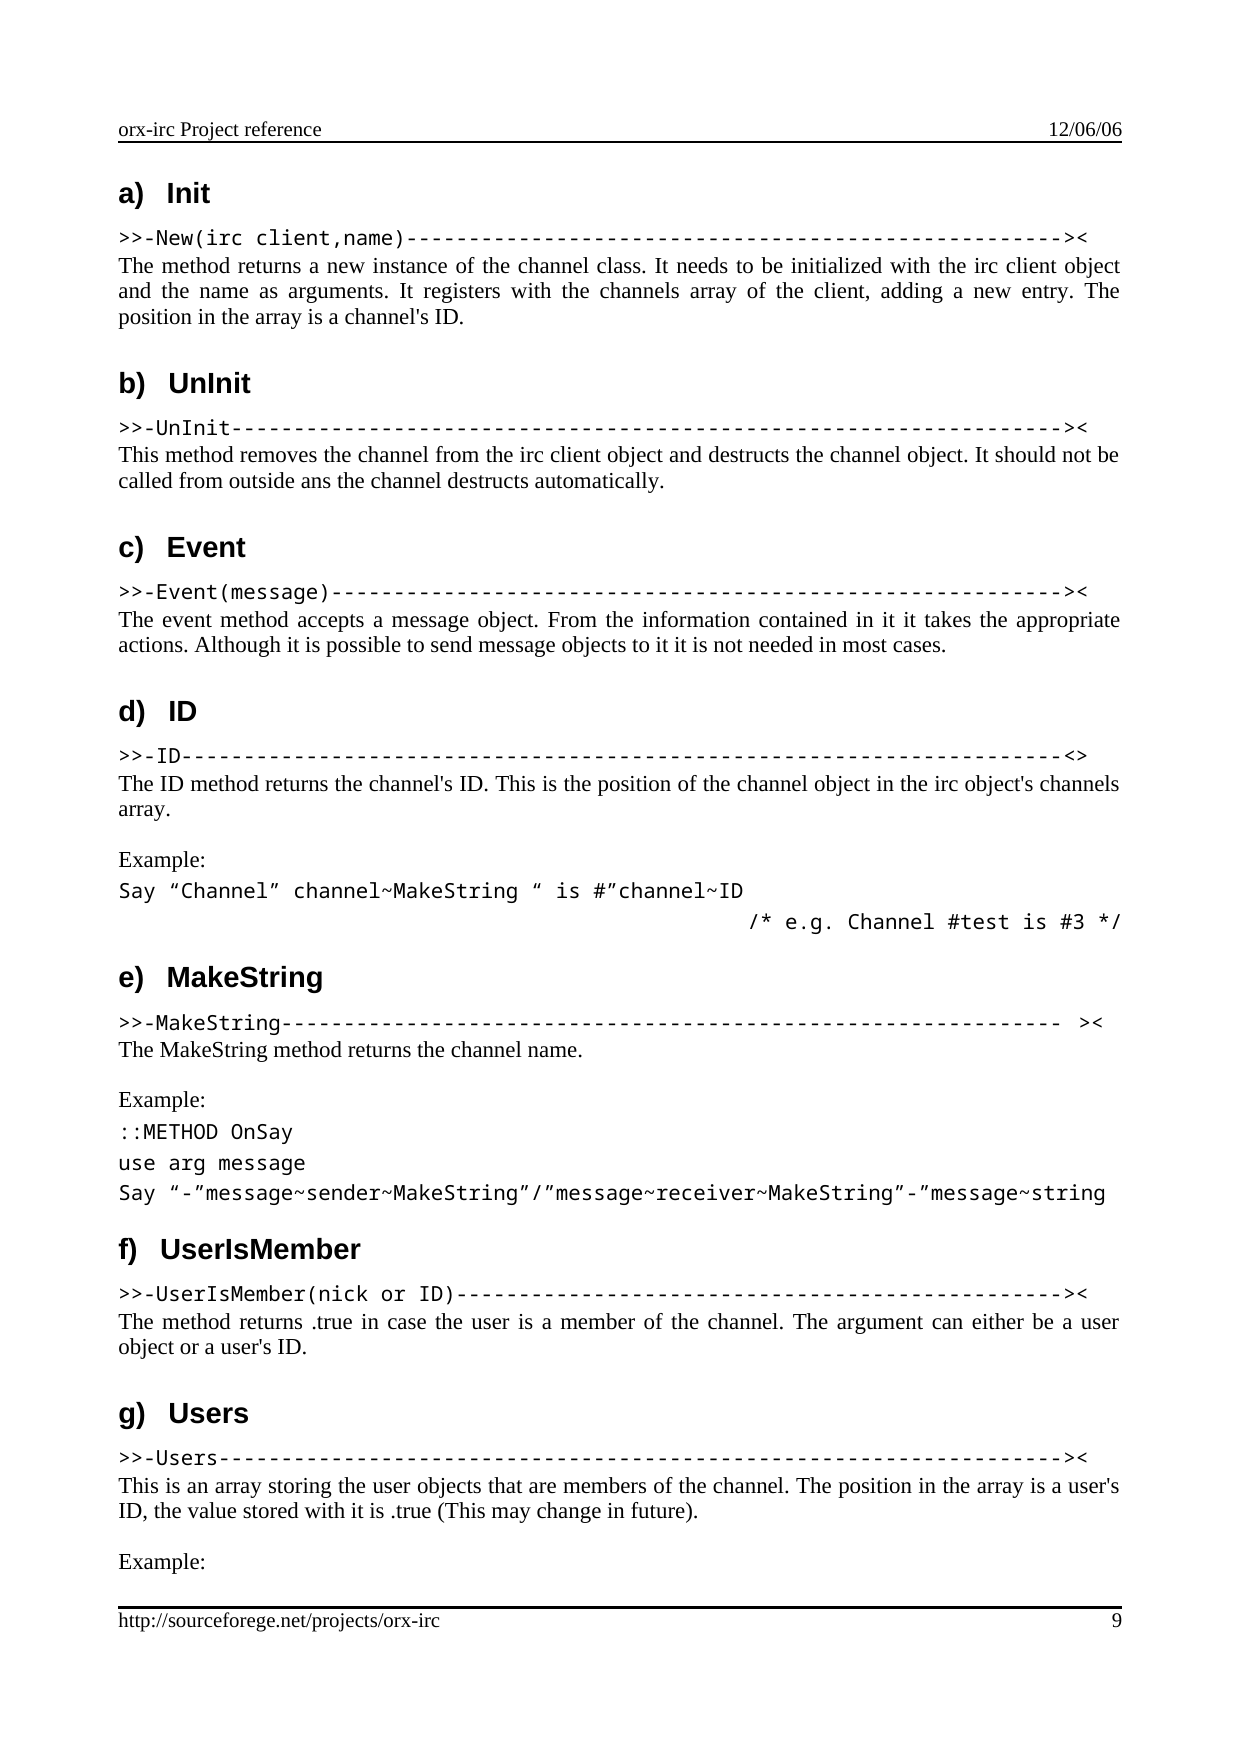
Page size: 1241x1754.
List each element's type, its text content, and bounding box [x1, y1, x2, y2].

text >>-UnInit >< [118, 413, 1122, 441]
text The ID method returns the channel's ID. This is the position of the channel object in the irc object's channels array. [118, 771, 1122, 822]
text ::METHOD OnSay [118, 1117, 1122, 1145]
subtitle ID [118, 695, 1122, 728]
text >>-UserIsMember(nick or ID) >< [118, 1279, 1122, 1308]
subtitle UnInit [118, 367, 1122, 399]
text The method returns a new instance of the channel class. It needs to be initialized with the irc client object and the name as arguments. It registers with the channels array of the client, adding a new entry. The position in the array is a channel's ID. [118, 253, 1122, 329]
text This method removes the channel from the irc client object and destructs the channel object. It should not be called from outside ans the channel destructs automatically. [118, 442, 1122, 493]
subtitle Event [118, 531, 1122, 563]
text use arg message [118, 1148, 1122, 1176]
text The method returns .true in case the user is a member of the channel. The argument can either be a user object or a user's ID. [118, 1309, 1122, 1360]
subtitle Init [118, 177, 1122, 210]
text >>-New(irc client,name) >< [118, 223, 1122, 252]
text Say “-”message~sender~MakeString”/”message~receiver~MakeString”-”message~string [118, 1178, 1122, 1207]
text /* e.g. Channel #test is #3 */ [118, 907, 1122, 935]
text Say “Channel” channel~MakeString “ is #”channel~ID [118, 876, 1122, 904]
text The event method accepts a message object. From the information contained in it it takes the appropriate actions. Although it is possible to send message objects to it it is not needed in most cases. [118, 607, 1122, 657]
subtitle MakeString [118, 961, 1122, 994]
title Example: [118, 1087, 1122, 1113]
subtitle Users [118, 1397, 1122, 1430]
text >>-Event(message) >< [118, 577, 1122, 606]
title Example: [118, 1549, 1122, 1574]
subtitle UserIsMember [118, 1233, 1122, 1266]
title Example: [118, 847, 1122, 872]
text This is an array storing the user objects that are members of the channel. The position in the array is a user's ID, the value stored with it is .true (This may change in future). [118, 1473, 1122, 1524]
text >>-MakeString >< [118, 1008, 1122, 1036]
text >>-Users >< [118, 1443, 1122, 1472]
text The MakeString method returns the channel name. [118, 1037, 1122, 1063]
text >>-ID <> [118, 741, 1122, 770]
